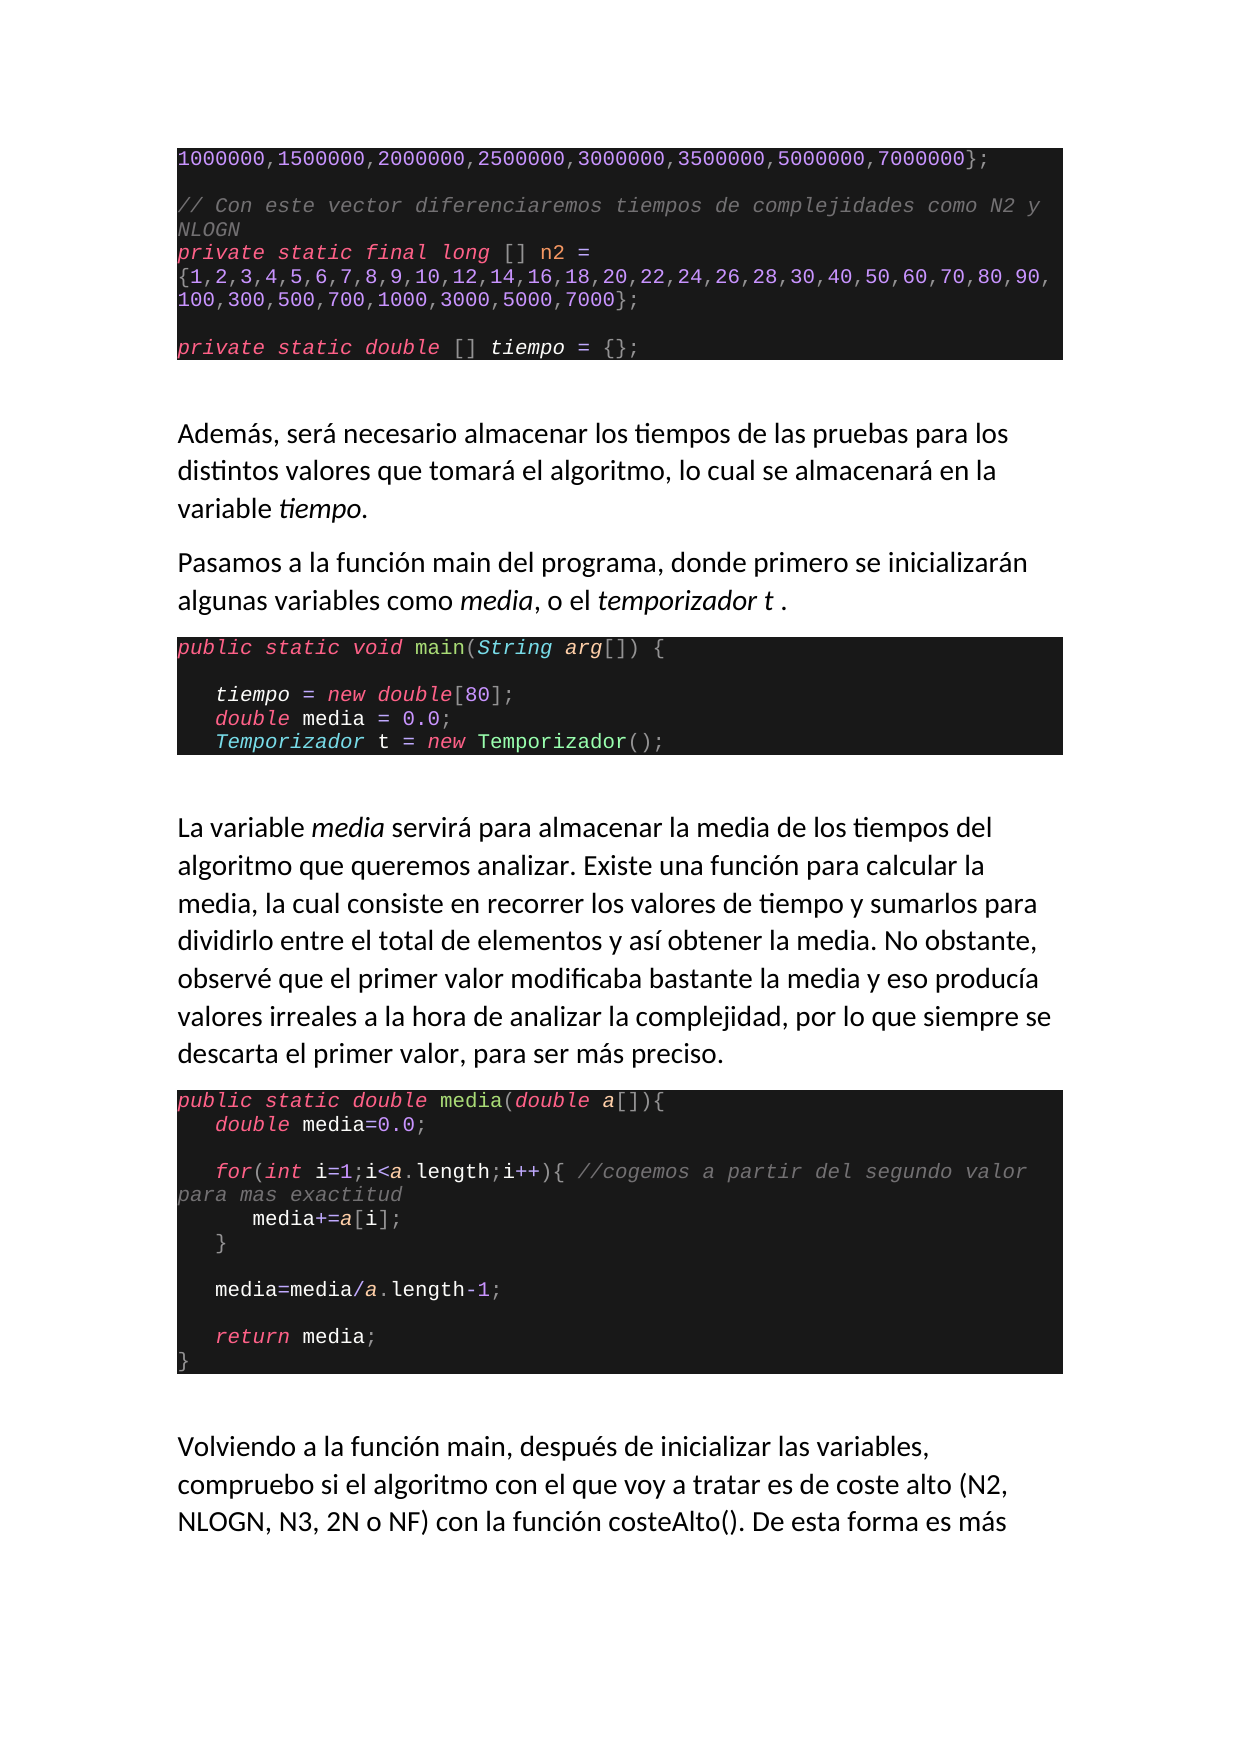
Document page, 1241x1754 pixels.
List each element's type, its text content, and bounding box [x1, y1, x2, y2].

text 1000000,1500000,2000000,2500000,3000000,3500000,5000000,7000000}; // Con este vector diferenciaremos tiempos de complejidades como N2 y NLOGN private static final long [] n2 = {1,2,3,4,5,6,7,8,9,10,12,14,16,18,20,22,24,26,28,30,40,50,60,70,80,90,100,300,500,700,1000,3000,5000,7000}; private static double [] tiempo = {}; [177, 148, 1063, 360]
text Volviendo a la función main, después de inicializar las variables, compruebo si el algoritmo con el que voy a tratar es de coste alto (N2, NLOGN, N3, 2N o NF) con la función costeAlto(). De esta forma es más [177, 1428, 1063, 1539]
text Pasamos a la función main del programa, donde primero se inicializarán algunas variables como media, o el temporizador t . [177, 544, 1063, 618]
text public static double media(double a[]){ double media=0.0; for(int i=1;i<a.length;i++){ //cogemos a partir del segundo valor para mas exactitud media+=a[i]; } media=media/a.length-1; return media; } [177, 1090, 1063, 1374]
text public static void main(String arg[]) { tiempo = new double[80]; double media = 0.0; Temporizador t = new Temporizador(); [177, 637, 1063, 755]
text La variable media servirá para almacenar la media de los tiempos del algoritmo que queremos analizar. Existe una función para calcular la media, la cual consiste en recorrer los valores de tiempo y sumarlos para dividirlo entre el total de elementos y así obtener la media. No obstante, observé que el primer valor modificaba bastante la media y eso producía valores irreales a la hora de analizar la complejidad, por lo que siempre se descarta el primer valor, para ser más preciso. [177, 809, 1063, 1071]
text Además, será necesario almacenar los tiempos de las pruebas para los distintos valores que tomará el algoritmo, lo cual se almacenará en la variable tiempo. [177, 415, 1063, 526]
